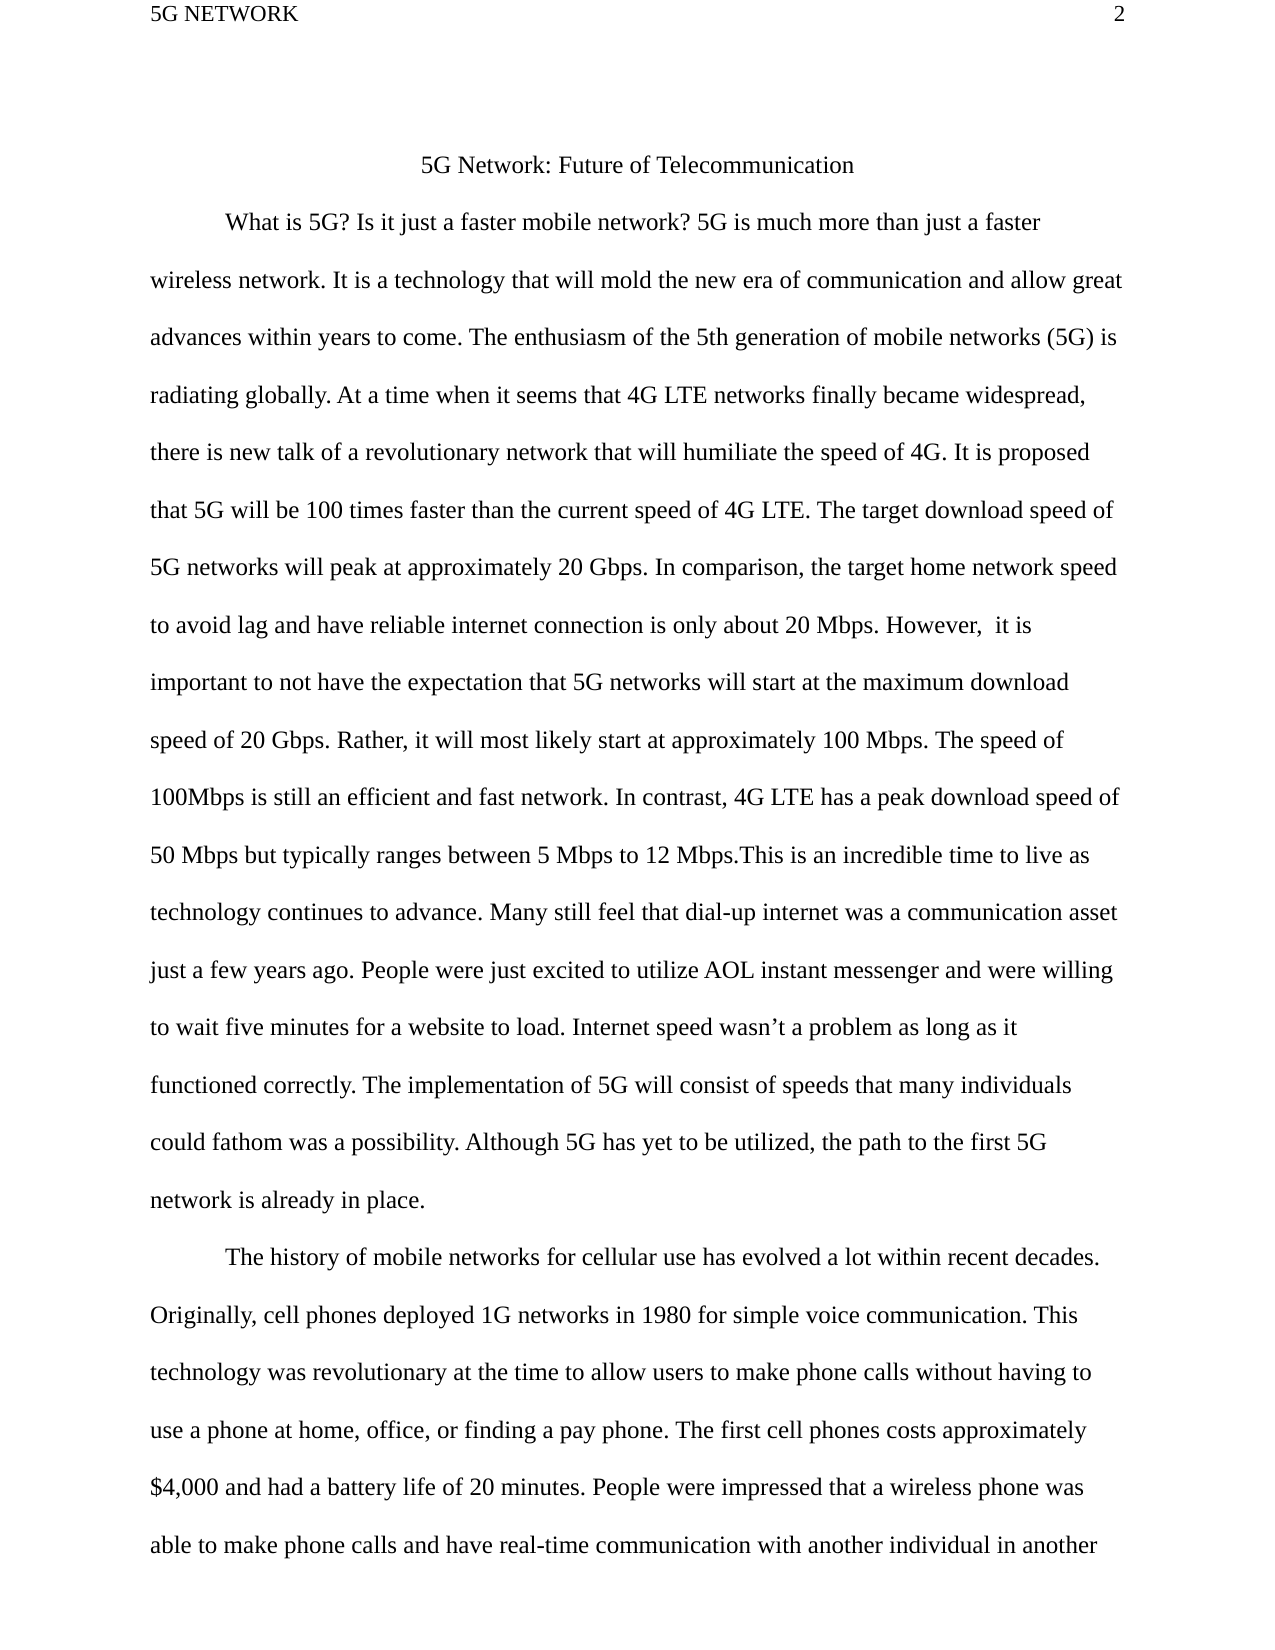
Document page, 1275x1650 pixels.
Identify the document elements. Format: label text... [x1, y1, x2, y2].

text What is 5G? Is it just a faster mobile network? 5G is much more than just a faster wireless network. It is a technology that will mold the new era of communication and allow great advances within years to come. The enthusiasm of the 5th generation of mobile networks (5G) is radiating globally. At a time when it seems that 4G LTE networks finally became widespread, there is new talk of a revolutionary network that will humiliate the speed of 4G. It is proposed that 5G will be 100 times faster than the current speed of 4G LTE. The target download speed of 5G networks will peak at approximately 20 Gbps. In comparison, the target home network speed to avoid lag and have reliable internet connection is only about 20 Mbps. However, it is important to not have the expectation that 5G networks will start at the maximum download speed of 20 Gbps. Rather, it will most likely start at approximately 100 Mbps. The speed of 100Mbps is still an efficient and fast network. In contrast, 4G LTE has a peak download speed of 50 Mbps but typically ranges between 5 Mbps to 12 Mbps.This is an incredible time to live as technology continues to advance. Many still feel that dial-up internet was a communication asset just a few years ago. People were just excited to utilize AOL instant messenger and were willing to wait five minutes for a website to load. Internet speed wasn’t a problem as long as it functioned correctly. The implementation of 5G will consist of speeds that many individuals could fathom was a possibility. Although 5G has yet to be utilized, the path to the first 5G network is already in place. [150, 207, 1125, 1214]
text The history of mobile networks for cellular use has evolved a lot within recent decades. Originally, cell phones deployed 1G networks in 1980 for simple voice communication. This technology was revolutionary at the time to allow users to make phone calls without having to use a phone at home, office, or finding a pay phone. The first cell phones costs approximately $4,000 and had a battery life of 20 minutes. People were impressed that a wireless phone was able to make phone calls and have real-time communication with another individual in another [150, 1242, 1125, 1559]
text 5G Network: Future of Telecommunication [150, 150, 1125, 179]
